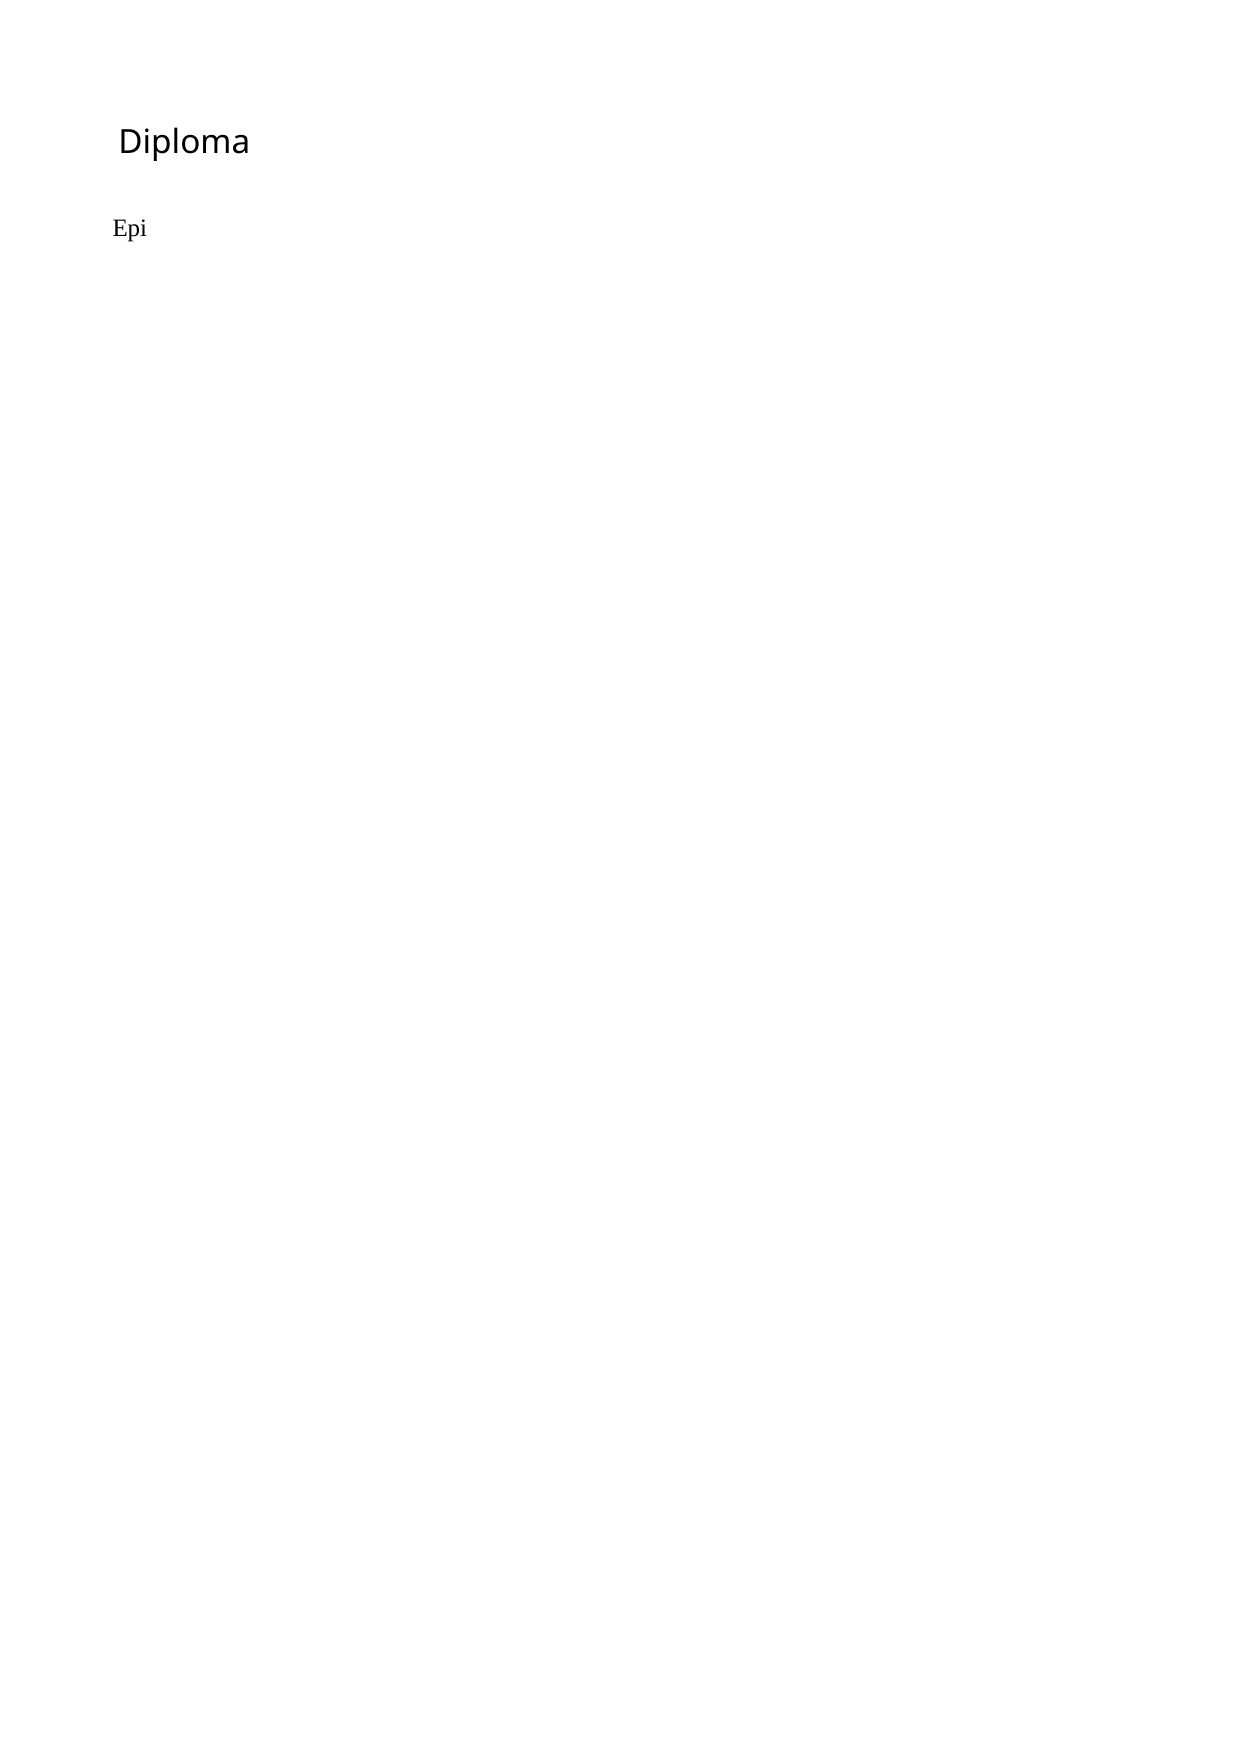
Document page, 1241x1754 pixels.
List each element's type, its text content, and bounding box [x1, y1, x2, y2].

text Epi [112, 213, 555, 241]
text Diploma [118, 118, 1122, 163]
